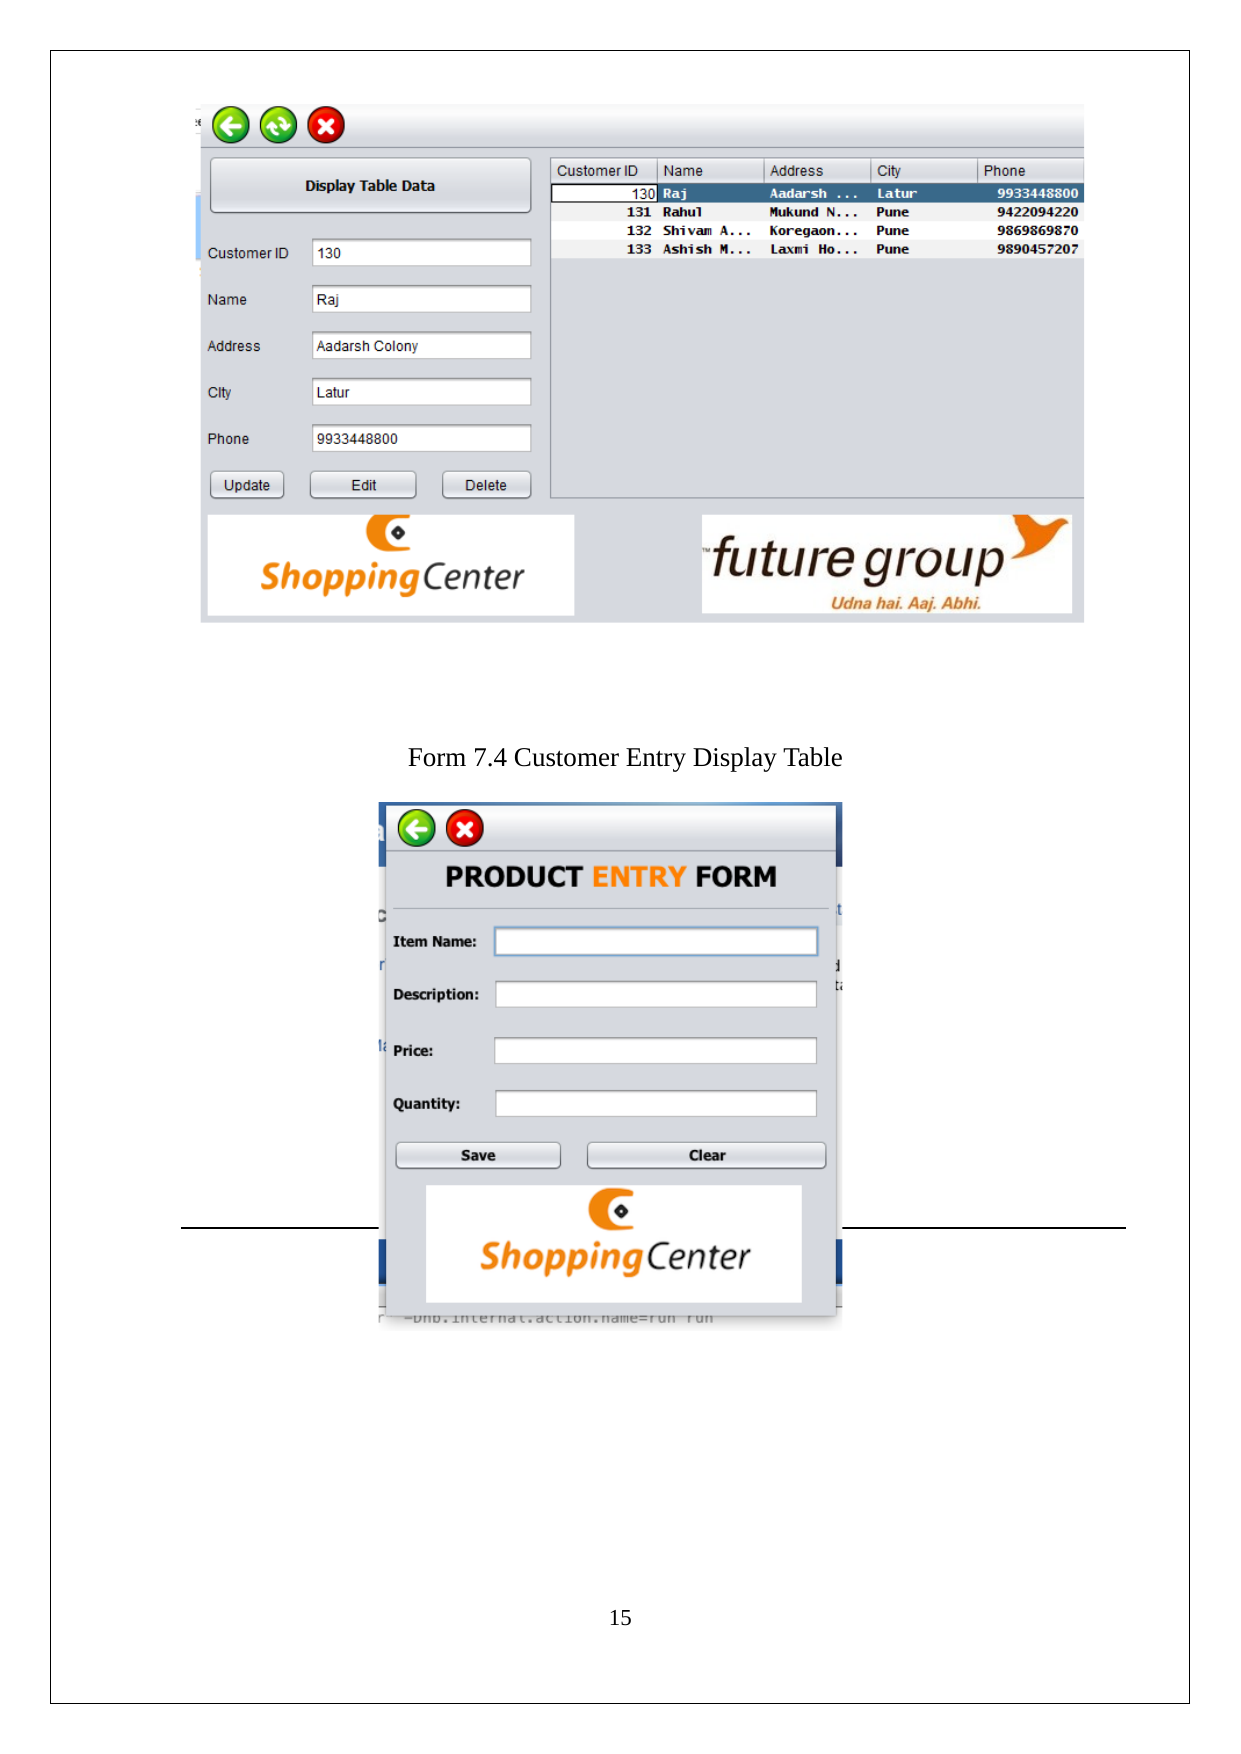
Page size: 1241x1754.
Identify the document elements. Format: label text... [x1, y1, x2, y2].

text Form 7.4 Customer Entry Display Table [150, 727, 1090, 775]
picture [378, 802, 843, 1331]
picture [195, 104, 1085, 632]
